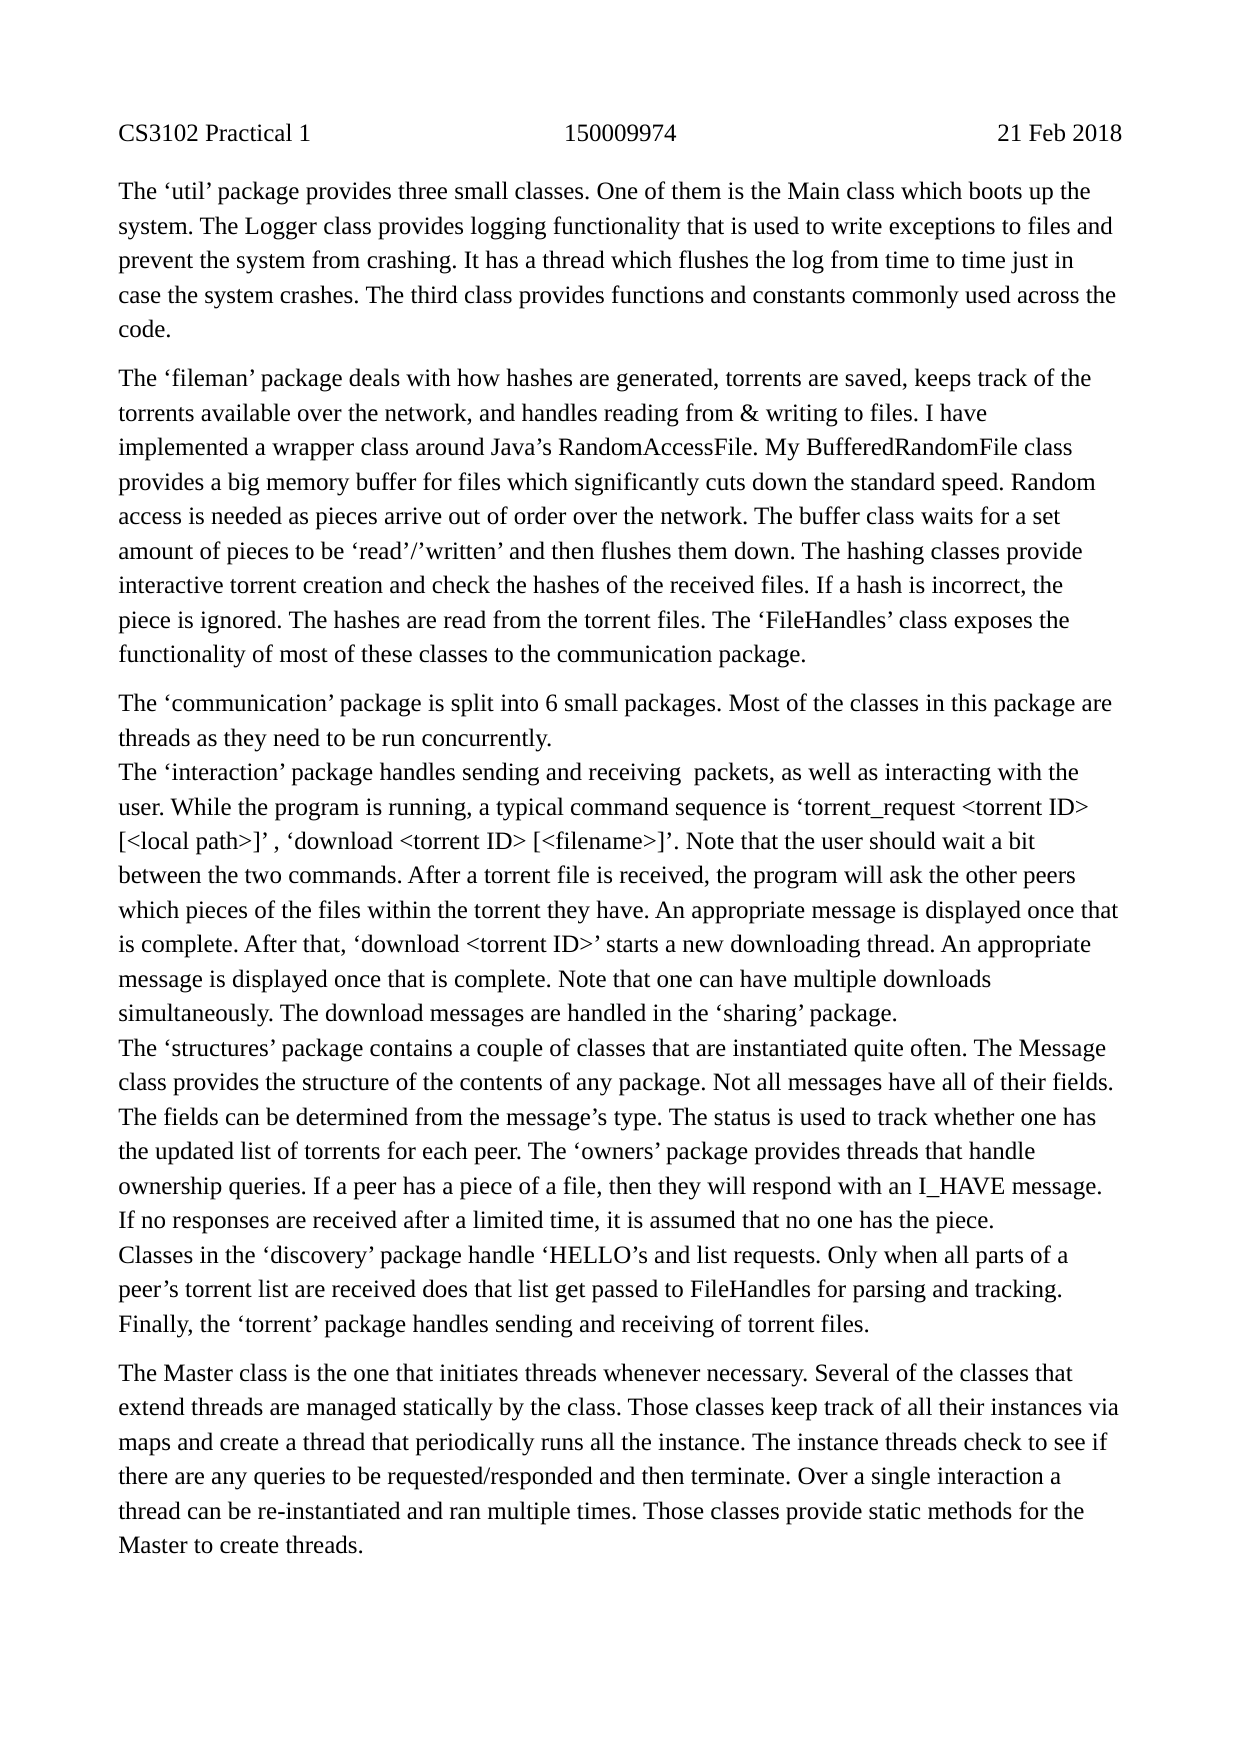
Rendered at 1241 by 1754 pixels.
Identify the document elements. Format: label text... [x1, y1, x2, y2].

text The ‘communication’ package is split into 6 small packages. Most of the classes in this package are threads as they need to be run concurrently. The ‘interaction’ package handles sending and receiving packets, as well as interacting with the user. While the program is running, a typical command sequence is ‘torrent_request <torrent ID> [<local path>]’ , ‘download <torrent ID> [<filename>]’. Note that the user should wait a bit between the two commands. After a torrent file is received, the program will ask the other peers which pieces of the files within the torrent they have. An appropriate message is displayed once that is complete. After that, ‘download <torrent ID>’ starts a new downloading thread. An appropriate message is displayed once that is complete. Note that one can have multiple downloads simultaneously. The download messages are handled in the ‘sharing’ package. The ‘structures’ package contains a couple of classes that are instantiated quite often. The Message class provides the structure of the contents of any package. Not all messages have all of their fields. The fields can be determined from the message’s type. The status is used to track whether one has the updated list of torrents for each peer. The ‘owners’ package provides threads that handle ownership queries. If a peer has a piece of a file, then they will respond with an I_HAVE message. If no responses are received after a limited time, it is assumed that no one has the piece. Classes in the ‘discovery’ package handle ‘HELLO’s and list requests. Only when all parts of a peer’s torrent list are received does that list get passed to FileHandles for parsing and tracking. Finally, the ‘torrent’ package handles sending and receiving of torrent files. [118, 688, 1122, 1338]
text The Master class is the one that initiates threads whenever necessary. Several of the classes that extend threads are managed statically by the class. Those classes keep track of all their instances via maps and create a thread that periodically runs all the instance. The instance threads check to see if there are any queries to be requested/responded and then terminate. Over a single interaction a thread can be re-instantiated and ran multiple times. Those classes provide static methods for the Master to create threads. [118, 1358, 1122, 1559]
text The ‘fileman’ package deals with how hashes are generated, torrents are saved, keeps track of the torrents available over the network, and handles reading from & writing to files. I have implemented a wrapper class around Java’s RandomAccessFile. My BufferedRandomFile class provides a big memory buffer for files which significantly cuts down the standard speed. Random access is needed as pieces arrive out of order over the network. The buffer class waits for a set amount of pieces to be ‘read’/’written’ and then flushes them down. The hashing classes provide interactive torrent creation and check the hashes of the received files. If a hash is incorrect, the piece is ignored. The hashes are read from the torrent files. The ‘FileHandles’ class exposes the functionality of most of these classes to the communication package. [118, 363, 1122, 668]
text The ‘util’ package provides three small classes. One of them is the Main class which boots up the system. The Logger class provides logging functionality that is used to write exceptions to files and prevent the system from crashing. It has a thread which flushes the log from time to time just in case the system crashes. The third class provides functions and constants commonly used across the code. [118, 176, 1122, 343]
